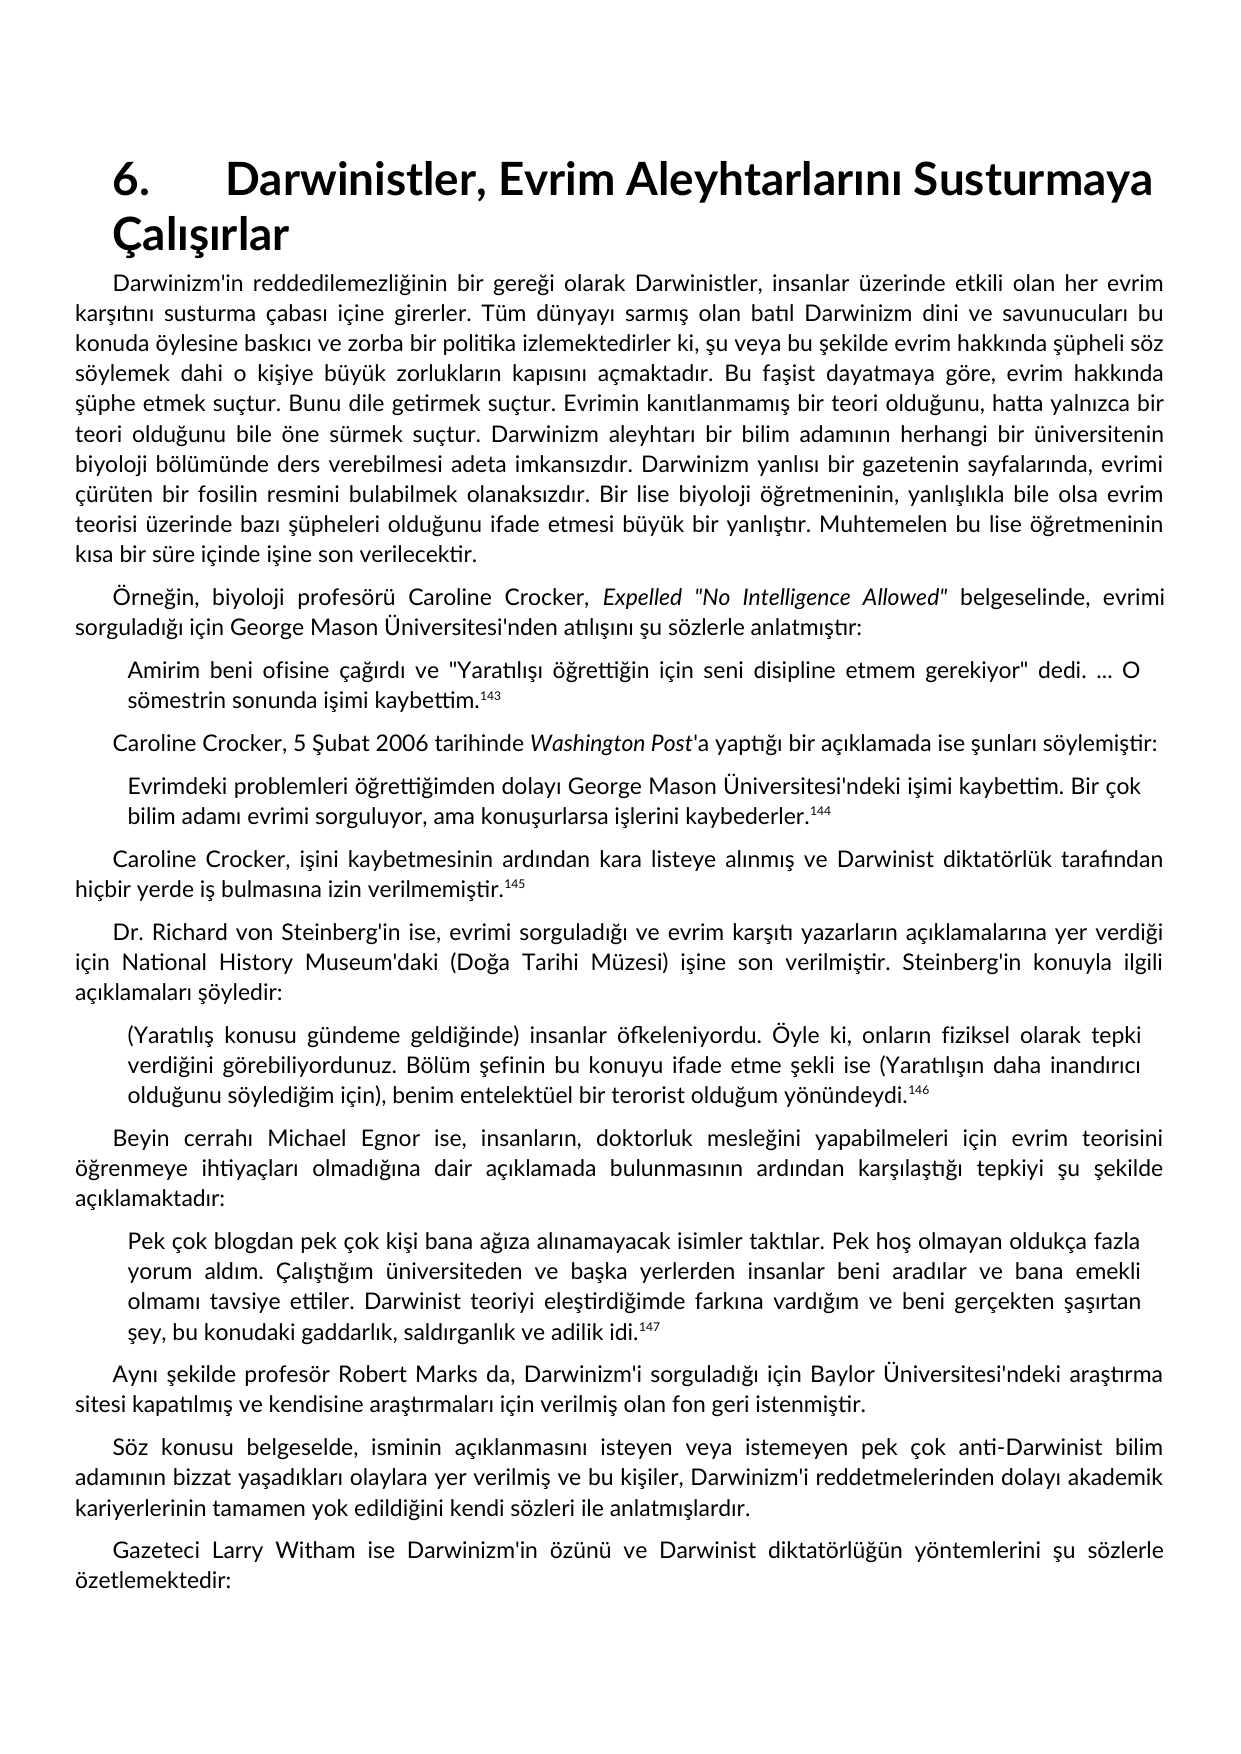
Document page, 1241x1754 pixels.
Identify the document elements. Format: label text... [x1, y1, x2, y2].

text Gazeteci Larry Witham ise Darwinizm'in özünü ve Darwinist diktatörlüğün yöntemlerini şu sözlerle özetlemektedir: [75, 1536, 1165, 1594]
text Örneğin, biyoloji profesörü Caroline Crocker, Expelled "No Intelligence Allowed" belgeselinde, evrimi sorguladığı için George Mason Üniversitesi'nden atılışını şu sözlerle anlatmıştır: [75, 583, 1165, 641]
text Darwinizm'in reddedilemezliğinin bir gereği olarak Darwinistler, insanlar üzerinde etkili olan her evrim karşıtını susturma çabası içine girerler. Tüm dünyayı sarmış olan batıl Darwinizm dini ve savunucuları bu konuda öylesine baskıcı ve zorba bir politika izlemektedirler ki, şu veya bu şekilde evrim hakkında şüpheli söz söylemek dahi o kişiye büyük zorlukların kapısını açmaktadır. Bu faşist dayatmaya göre, evrim hakkında şüphe etmek suçtur. Bunu dile getirmek suçtur. Evrimin kanıtlanmamış bir teori olduğunu, hatta yalnızca bir teori olduğunu bile öne sürmek suçtur. Darwinizm aleyhtarı bir bilim adamının herhangi bir üniversitenin biyoloji bölümünde ders verebilmesi adeta imkansızdır. Darwinizm yanlısı bir gazetenin sayfalarında, evrimi çürüten bir fosilin resmini bulabilmek olanaksızdır. Bir lise biyoloji öğretmeninin, yanlışlıkla bile olsa evrim teorisi üzerinde bazı şüpheleri olduğunu ifade etmesi büyük bir yanlıştır. Muhtemelen bu lise öğretmeninin kısa bir süre içinde işine son verilecektir. [75, 268, 1165, 568]
text Pek çok blogdan pek çok kişi bana ağıza alınamayacak isimler taktılar. Pek hoş olmayan oldukça fazla yorum aldım. Çalıştığım üniversiteden ve başka yerlerden insanlar beni aradılar ve bana emekli olmamı tavsiye ettiler. Darwinist teoriyi eleştirdiğimde farkına vardığım ve beni gerçekten şaşırtan şey, bu konudaki gaddarlık, saldırganlık ve adilik idi.147 [127, 1227, 1143, 1345]
text Evrimdeki problemleri öğrettiğimden dolayı George Mason Üniversitesi'ndeki işimi kaybettim. Bir çok bilim adamı evrimi sorguluyor, ama konuşurlarsa işlerini kaybederler.144 [127, 771, 1143, 829]
text Caroline Crocker, işini kaybetmesinin ardından kara listeye alınmış ve Darwinist diktatörlük tarafından hiçbir yerde iş bulmasına izin verilmemiştir.145 [75, 844, 1165, 902]
text Söz konusu belgeselde, isminin açıklanmasını isteyen veya istemeyen pek çok anti-Darwinist bilim adamının bizzat yaşadıkları olaylara yer verilmiş ve bu kişiler, Darwinizm'i reddetmelerinden dolayı akademik kariyerlerinin tamamen yok edildiğini kendi sözleri ile anlatmışlardır. [75, 1433, 1165, 1521]
text Amirim beni ofisine çağırdı ve "Yaratılışı öğrettiğin için seni disipline etmem gerekiyor" dedi. ... O sömestrin sonunda işimi kaybettim.143 [127, 656, 1143, 713]
text Aynı şekilde profesör Robert Marks da, Darwinizm'i sorguladığı için Baylor Üniversitesi'ndeki araştırma sitesi kapatılmış ve kendisine araştırmaları için verilmiş olan fon geri istenmiştir. [75, 1360, 1165, 1418]
subtitle 6. Darwinistler, Evrim Aleyhtarlarını Susturmaya Çalışırlar [112, 150, 1165, 260]
text Beyin cerrahı Michael Egnor ise, insanların, doktorluk mesleğini yapabilmeleri için evrim teorisini öğrenmeye ihtiyaçları olmadığına dair açıklamada bulunmasının ardından karşılaştığı tepkiyi şu şekilde açıklamaktadır: [75, 1123, 1165, 1211]
text Dr. Richard von Steinberg'in ise, evrimi sorguladığı ve evrim karşıtı yazarların açıklamalarına yer verdiği için National History Museum'daki (Doğa Tarihi Müzesi) işine son verilmiştir. Steinberg'in konuyla ilgili açıklamaları şöyledir: [75, 917, 1165, 1005]
text (Yaratılış konusu gündeme geldiğinde) insanlar öfkeleniyordu. Öyle ki, onların fiziksel olarak tepki verdiğini görebiliyordunuz. Bölüm şefinin bu konuyu ifade etme şekli ise (Yaratılışın daha inandırıcı olduğunu söylediğim için), benim entelektüel bir terorist olduğum yönündeydi.146 [127, 1020, 1143, 1108]
text Caroline Crocker, 5 Şubat 2006 tarihinde Washington Post'a yaptığı bir açıklamada ise şunları söylemiştir: [75, 729, 1165, 756]
